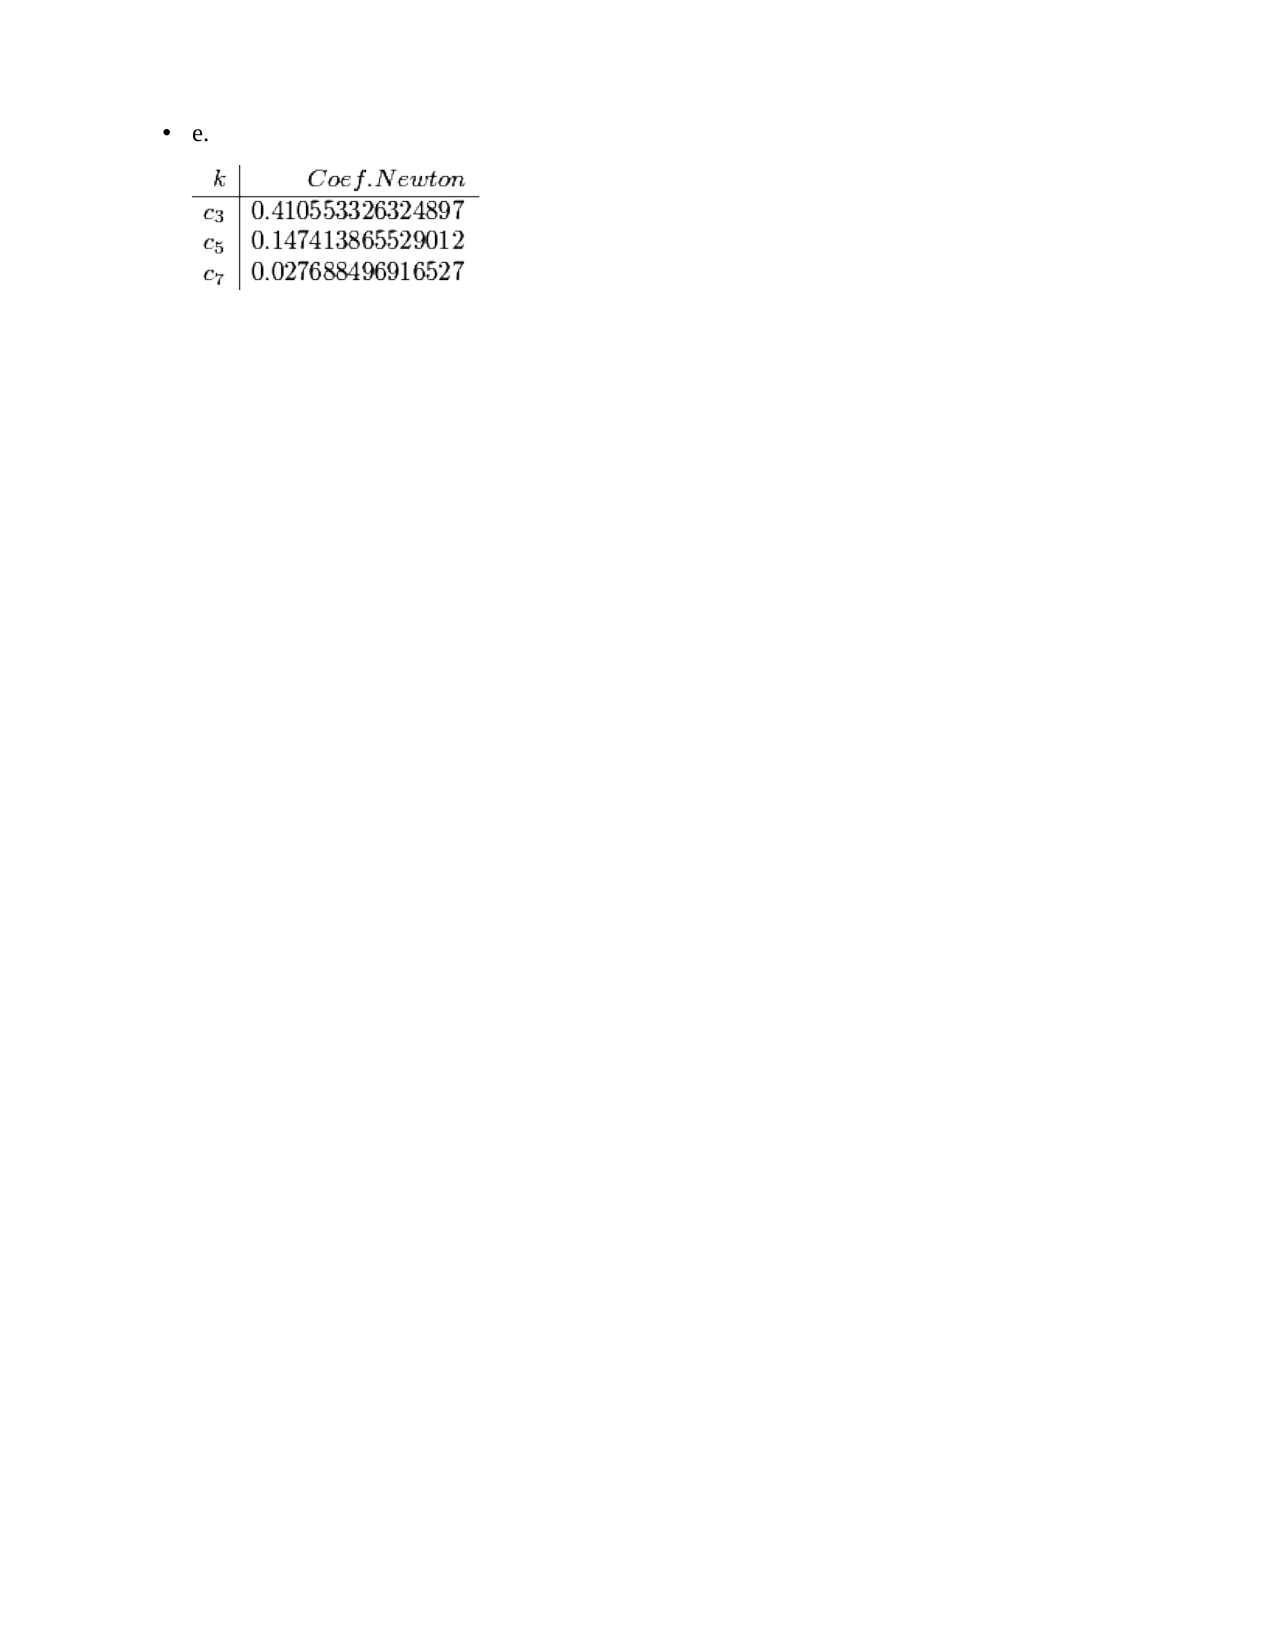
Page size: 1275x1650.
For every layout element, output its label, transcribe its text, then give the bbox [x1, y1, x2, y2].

list e. [162, 118, 1157, 147]
picture [191, 165, 480, 290]
